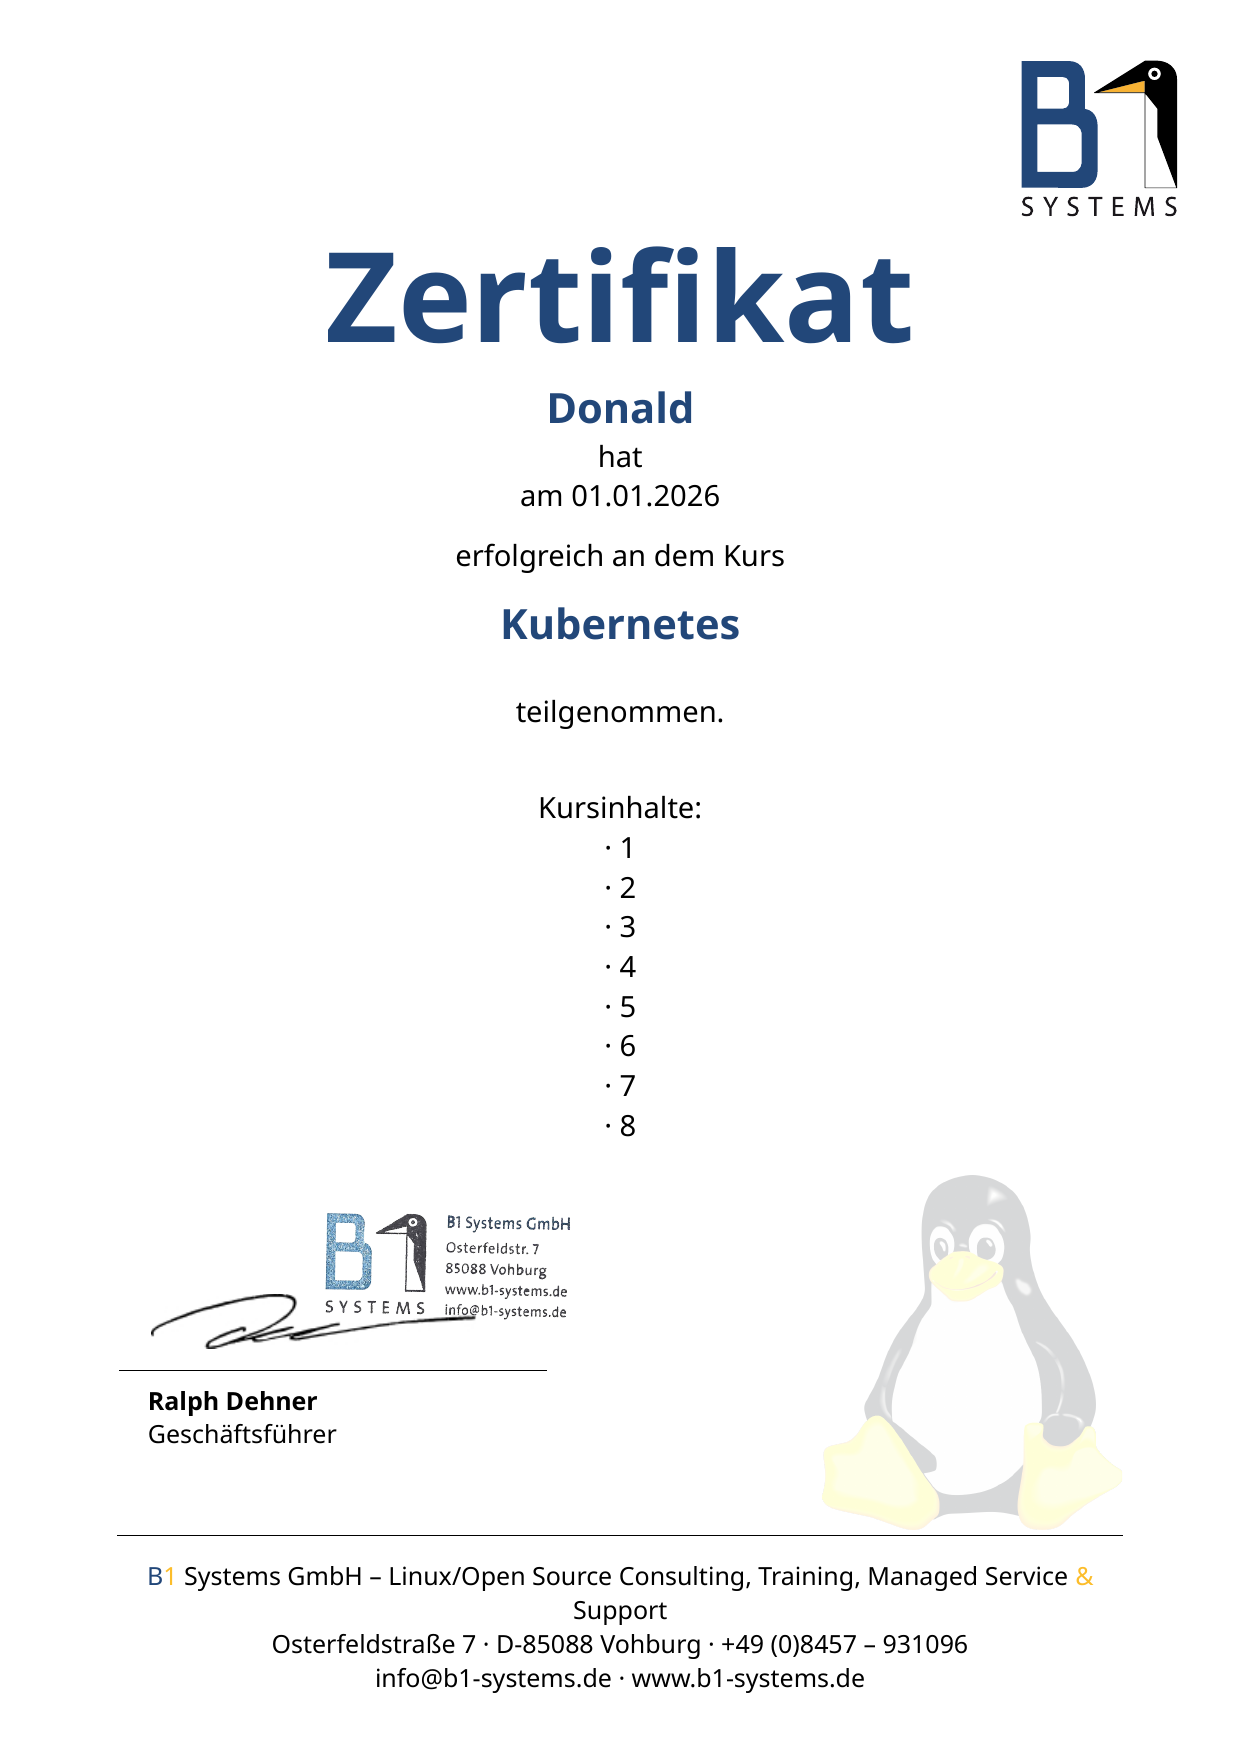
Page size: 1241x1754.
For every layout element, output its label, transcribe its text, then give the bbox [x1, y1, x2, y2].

text Kubernetes [118, 595, 1122, 651]
text hat [118, 436, 1122, 476]
text Donald [118, 379, 1122, 436]
text Zertifikat [118, 209, 1122, 379]
picture [151, 1193, 597, 1349]
text Kursinhalte: [118, 788, 1122, 827]
text · 1 · 2 · 3 · 4 · 5 · 6 · 7 · 8 [118, 827, 1122, 1145]
text teilgenommen. [118, 691, 1122, 731]
text am 01.01.2026 [118, 476, 1122, 515]
text erfolgreich an dem Kurs [118, 535, 1122, 575]
text Geschäftsführer [148, 1417, 822, 1451]
text Ralph Dehner [148, 1383, 822, 1417]
